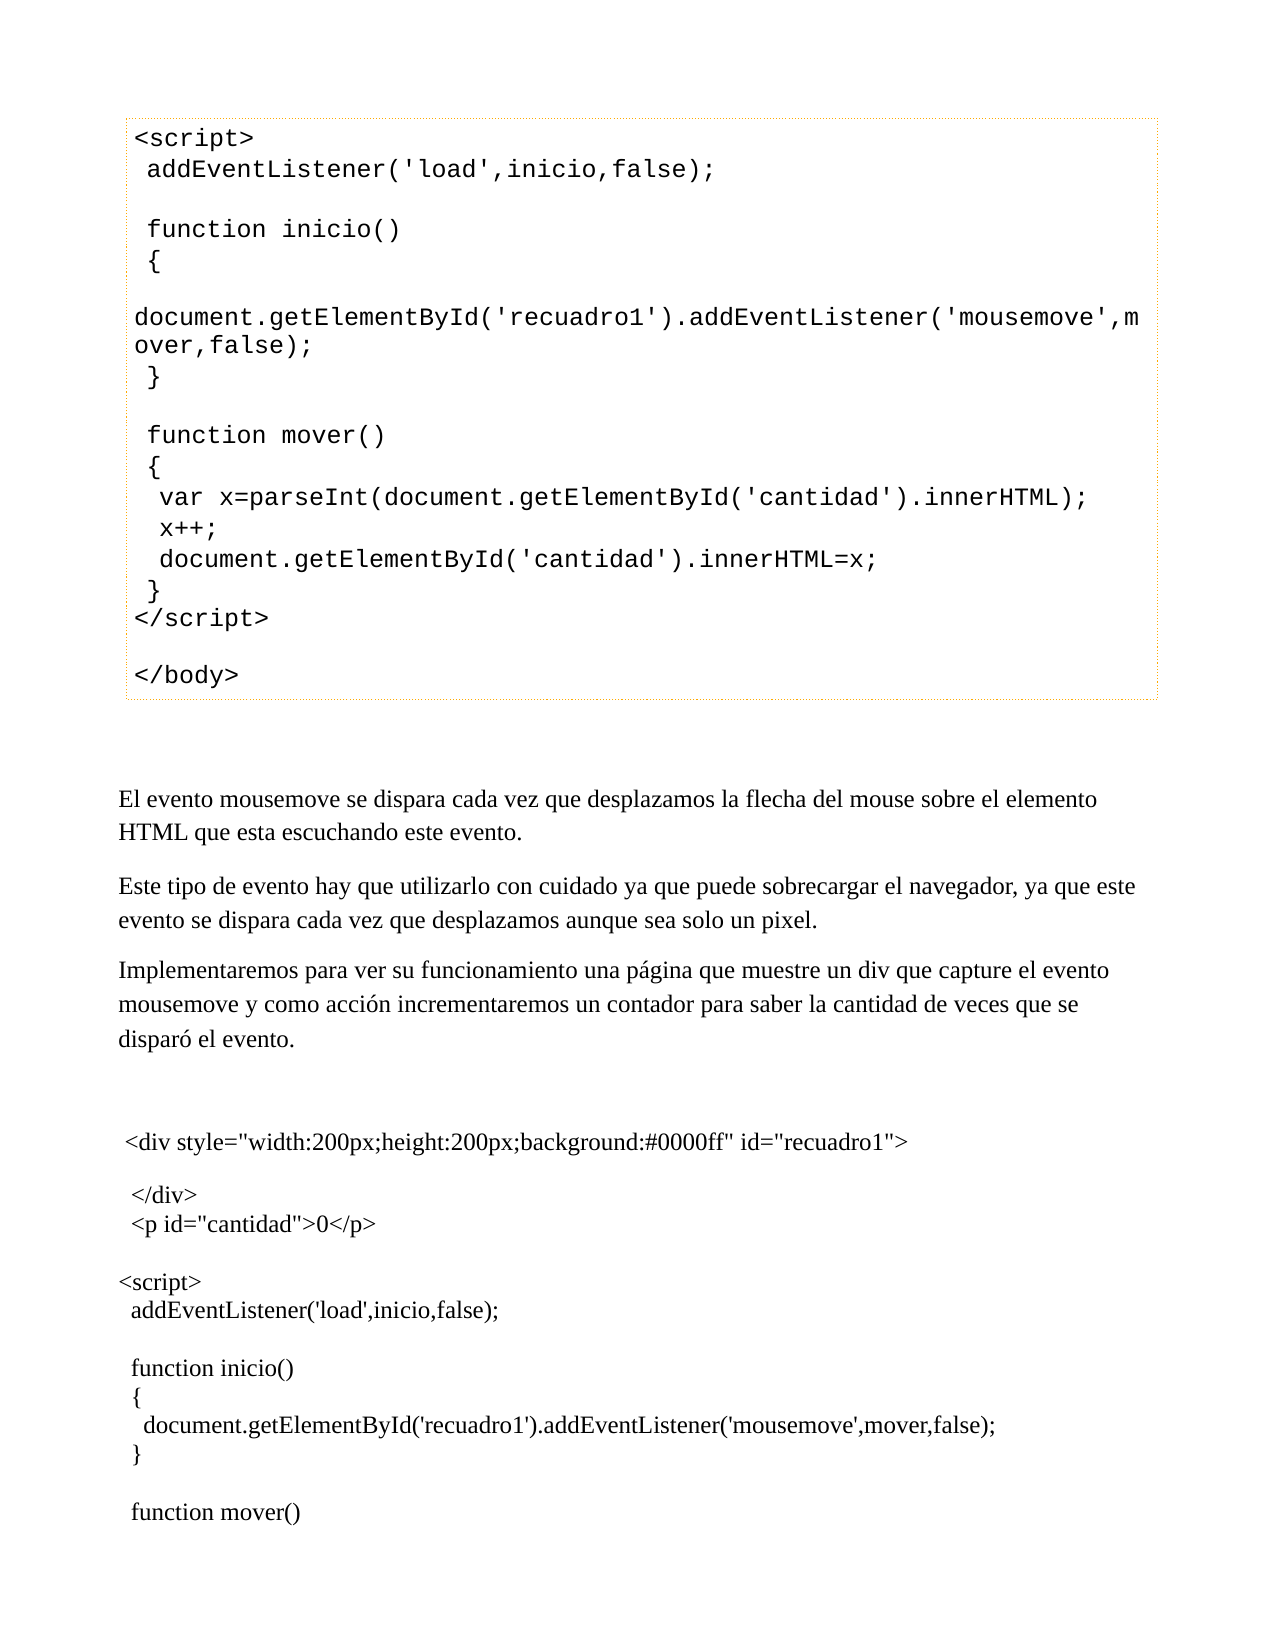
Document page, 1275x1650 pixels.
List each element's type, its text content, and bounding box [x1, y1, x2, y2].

text x++; [126, 505, 1157, 536]
text <p id="cantidad">0</p> [118, 1209, 1157, 1238]
text document.getElementById('recuadro1').addEventListener('mousemove',mover,false); [126, 268, 1157, 353]
text { [126, 443, 1157, 474]
text function inicio() [126, 206, 1157, 237]
text } [118, 1439, 1157, 1468]
text El evento mousemove se dispara cada vez que desplazamos la flecha del mouse sobre el elemento HTML que esta escuchando este evento. [118, 784, 1157, 846]
text var x=parseInt(document.getElementById('cantidad').innerHTML); [126, 474, 1157, 505]
text function mover() [118, 1497, 1157, 1525]
text { [118, 1382, 1157, 1410]
text function inicio() [118, 1353, 1157, 1382]
text <script> [118, 1267, 1157, 1295]
text </script> [126, 598, 1157, 634]
text <script> [126, 118, 1157, 146]
text } [126, 567, 1157, 598]
text document.getElementById('recuadro1').addEventListener('mousemove',mover,false); [118, 1410, 1157, 1439]
text Este tipo de evento hay que utilizarlo con cuidado ya que puede sobrecargar el navegador, ya que este evento se dispara cada vez que desplazamos aunque sea solo un pixel. [118, 871, 1157, 934]
text function mover() [126, 413, 1157, 443]
text <div style="width:200px;height:200px;background:#0000ff" id="recuadro1"> [118, 1127, 1157, 1155]
text addEventListener('load',inicio,false); [118, 1295, 1157, 1324]
text addEventListener('load',inicio,false); [126, 146, 1157, 185]
text Implementaremos para ver su funcionamiento una página que muestre un div que capture el evento mousemove y como acción incrementaremos un contador para saber la cantidad de veces que se disparó el evento. [118, 955, 1157, 1052]
text document.getElementById('cantidad').innerHTML=x; [126, 536, 1157, 567]
text </body> [126, 655, 1157, 699]
text </div> [118, 1180, 1157, 1209]
text { [126, 237, 1157, 268]
text } [126, 353, 1157, 392]
